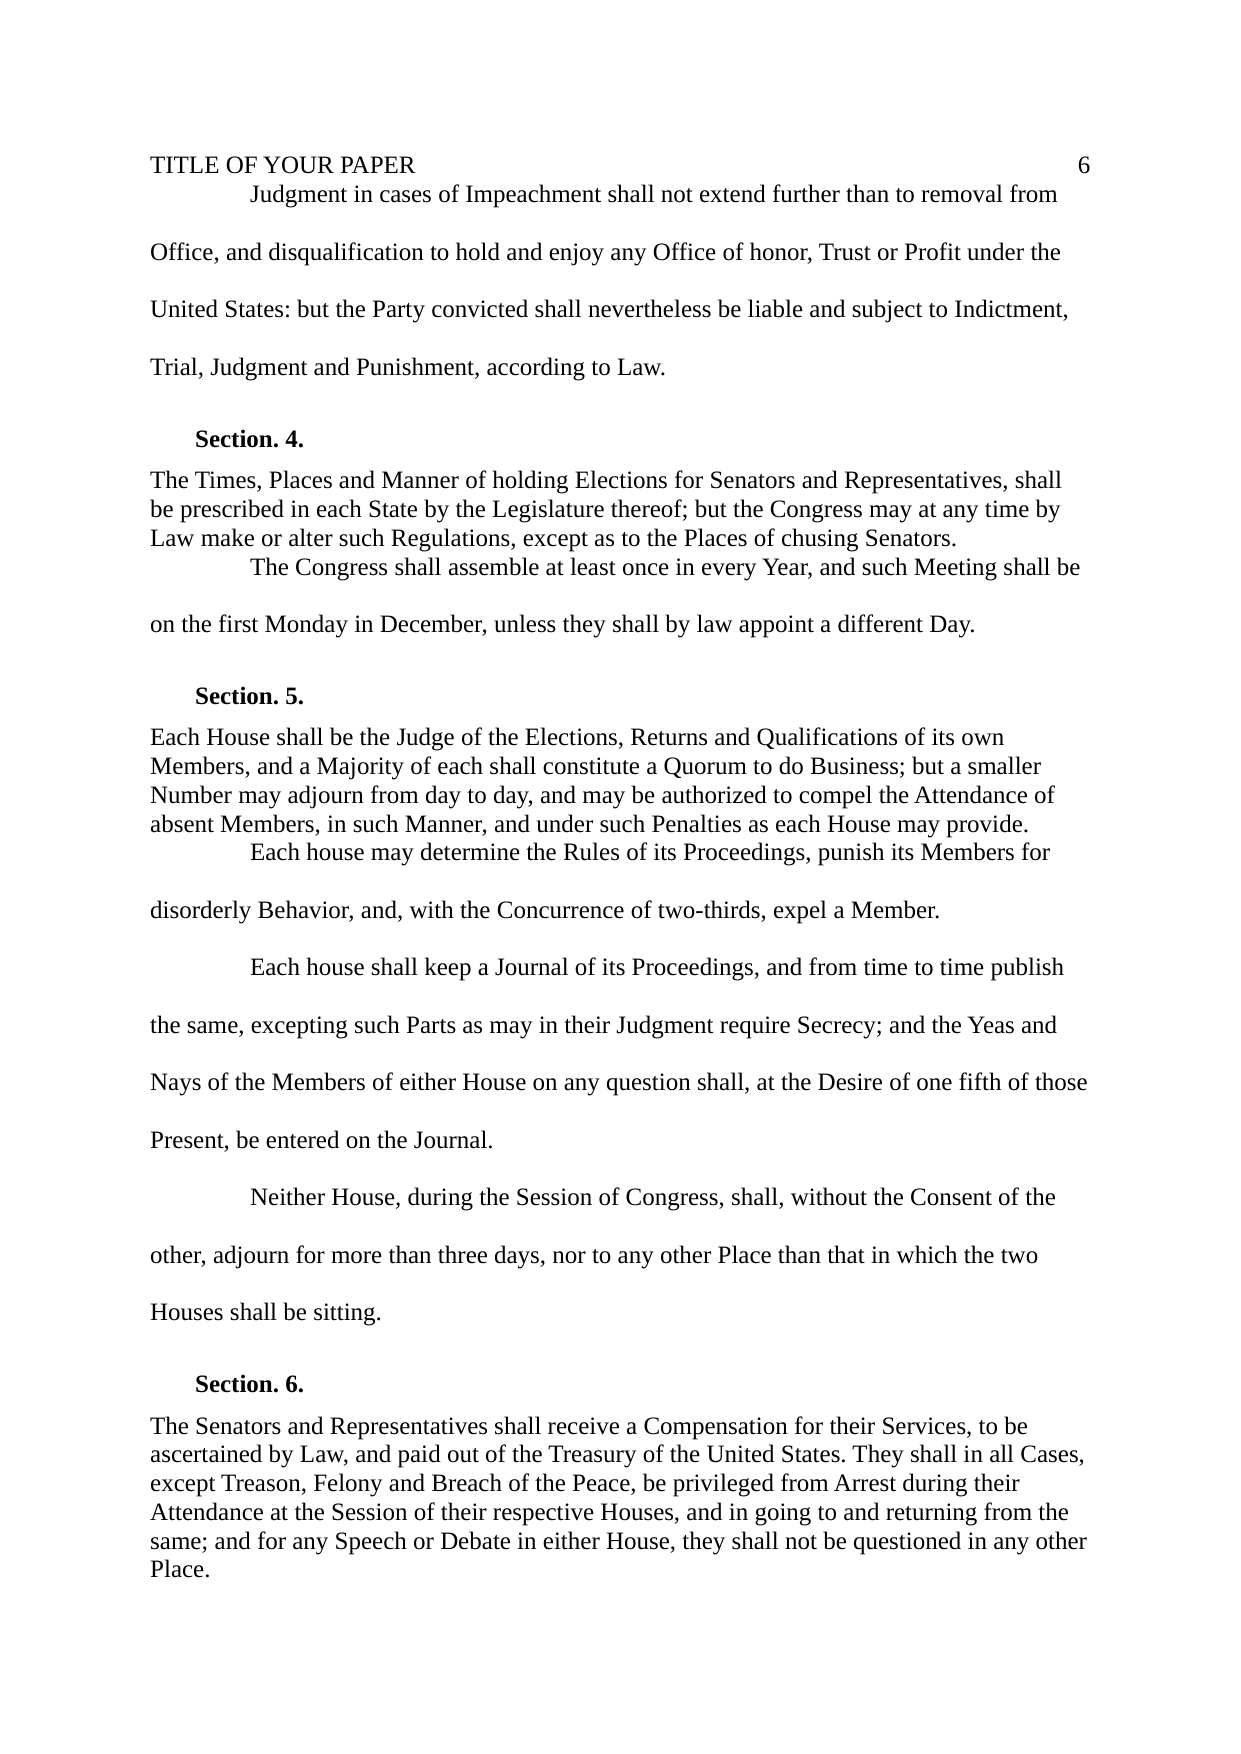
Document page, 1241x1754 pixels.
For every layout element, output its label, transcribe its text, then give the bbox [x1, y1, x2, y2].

text The Senators and Representatives shall receive a Compensation for their Services, to be ascertained by Law, and paid out of the Treasury of the United States. They shall in all Cases, except Treason, Felony and Breach of the Peace, be privileged from Arrest during their Attendance at the Session of their respective Houses, and in going to and returning from the same; and for any Speech or Debate in either House, they shall not be questioned in any other Place. [150, 1411, 1090, 1583]
text The Congress shall assemble at least once in every Year, and such Meeting shall be on the first Monday in December, unless they shall by law appoint a different Day. [150, 552, 1090, 638]
text Judgment in cases of Impeachment shall not extend further than to removal from Office, and disqualification to hold and enjoy any Office of honor, Trust or Profit under the United States: but the Party convicted shall nevertheless be liable and subject to Indictment, Trial, Judgment and Punishment, according to Law. [150, 179, 1090, 381]
subtitle Section. 4. [195, 424, 1090, 453]
text Each House shall be the Judge of the Elections, Returns and Qualifications of its own Members, and a Majority of each shall constitute a Quorum to do Business; but a smaller Number may adjourn from day to day, and may be authorized to compel the Attendance of absent Members, in such Manner, and under such Penalties as each House may provide. [150, 722, 1090, 837]
text The Times, Places and Manner of holding Elections for Senators and Representatives, shall be prescribed in each State by the Legislature thereof; but the Congress may at any time by Law make or alter such Regulations, except as to the Places of chusing Senators. [150, 465, 1090, 552]
text Neither House, during the Session of Congress, shall, without the Consent of the other, adjourn for more than three days, nor to any other Place than that in which the two Houses shall be sitting. [150, 1182, 1090, 1326]
subtitle Section. 6. [195, 1369, 1090, 1398]
subtitle Section. 5. [195, 681, 1090, 710]
text Each house shall keep a Journal of its Proceedings, and from time to time publish the same, excepting such Parts as may in their Judgment require Secrecy; and the Yeas and Nays of the Members of either House on any question shall, at the Desire of one fifth of those Present, be entered on the Journal. [150, 952, 1090, 1154]
text Each house may determine the Rules of its Proceedings, punish its Members for disorderly Behavior, and, with the Concurrence of two-thirds, expel a Member. [150, 837, 1090, 924]
